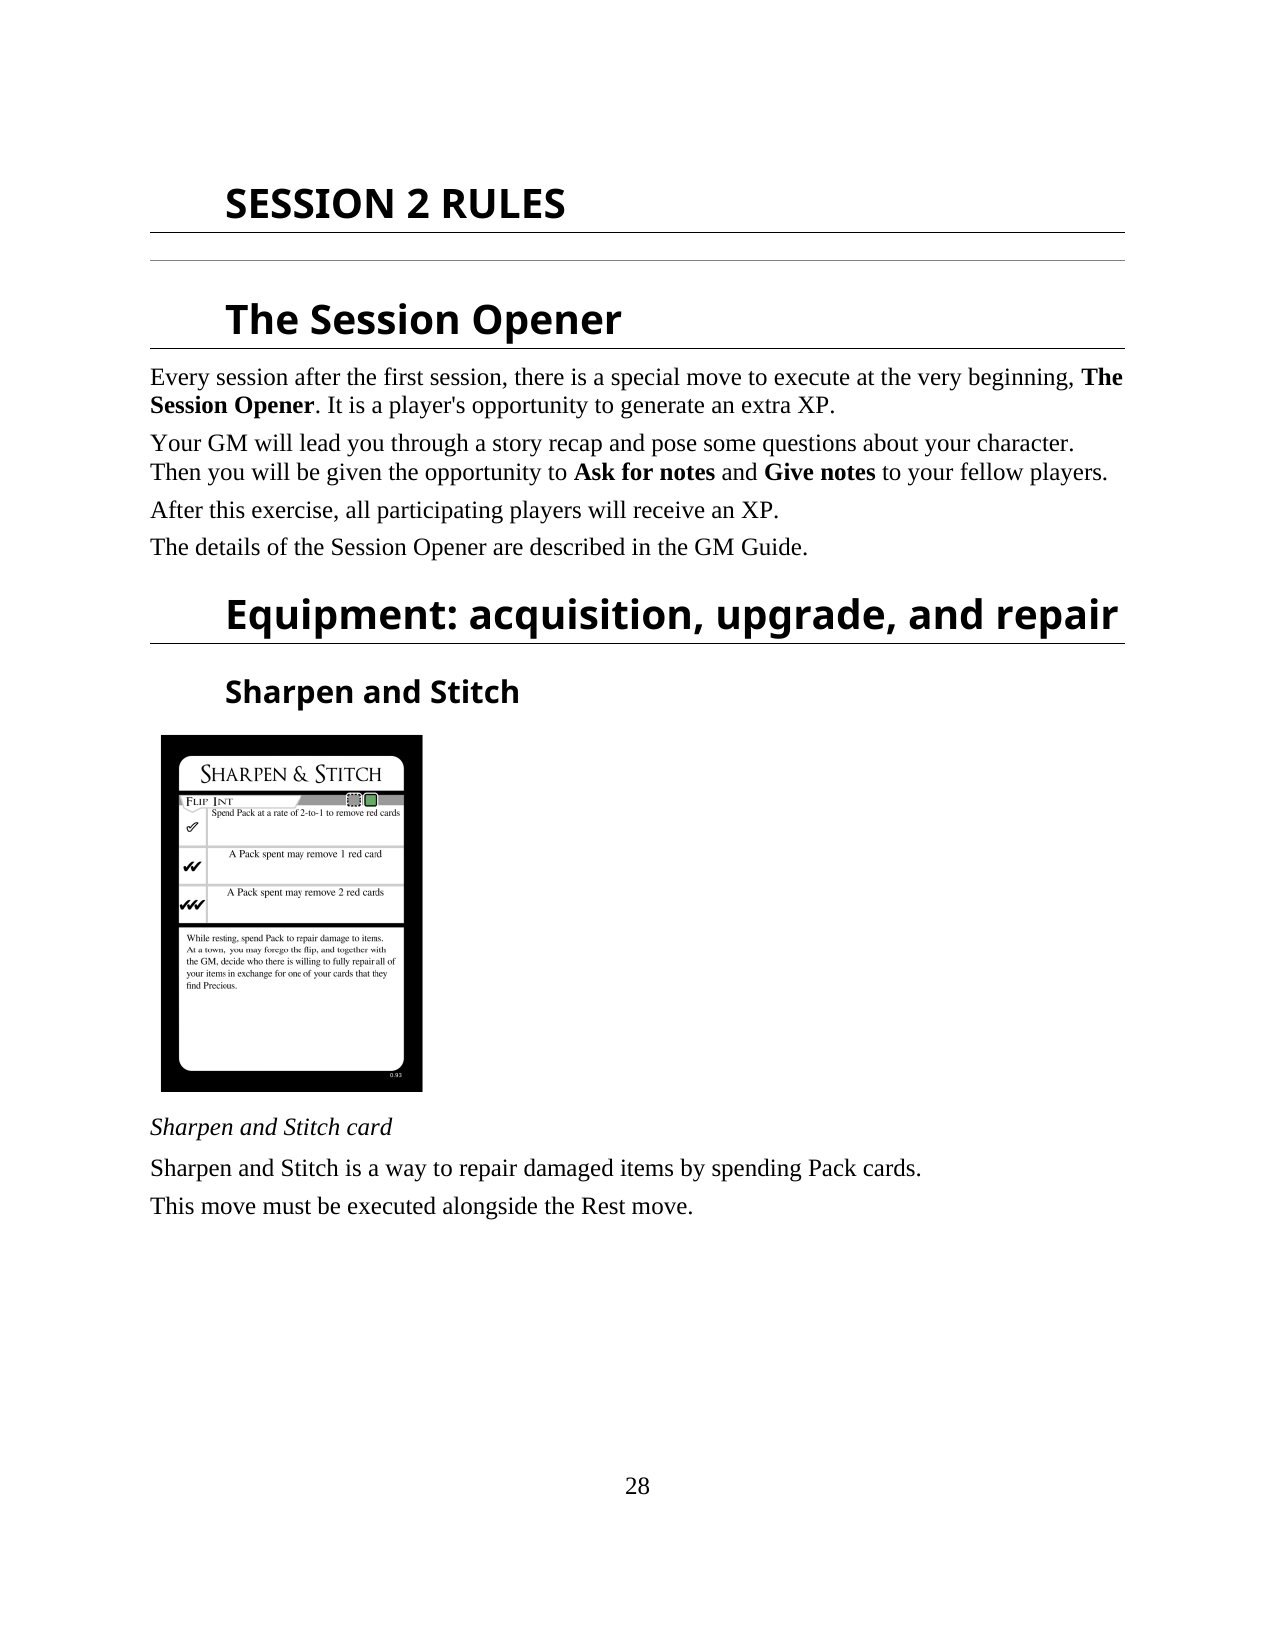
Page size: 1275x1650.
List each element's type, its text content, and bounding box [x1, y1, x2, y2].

text Your GM will lead you through a story recap and pose some questions about your character. Then you will be given the opportunity to Ask for notes and Give notes to your fellow players. [150, 428, 1125, 486]
text The details of the Session Opener are described in the GM Guide. [150, 532, 1125, 561]
subtitle Sharpen and Stitch [150, 669, 1125, 712]
subtitle Equipment: acquisition, upgrade, and repair [150, 586, 1125, 643]
text This move must be executed alongside the Rest move. [150, 1191, 1125, 1220]
picture [150, 724, 525, 1100]
text After this exercise, all participating players will receive an XP. [150, 495, 1125, 523]
text Every session after the first session, there is a special move to execute at the very beginning, The Session Opener. It is a player's opportunity to generate an extra XP. [150, 362, 1125, 419]
text Sharpen and Stitch card [150, 1112, 1125, 1141]
text Sharpen and Stitch is a way to repair damaged items by spending Pack cards. [150, 1153, 1125, 1182]
subtitle SESSION 2 RULES [150, 175, 1125, 232]
subtitle The Session Opener [150, 291, 1125, 348]
